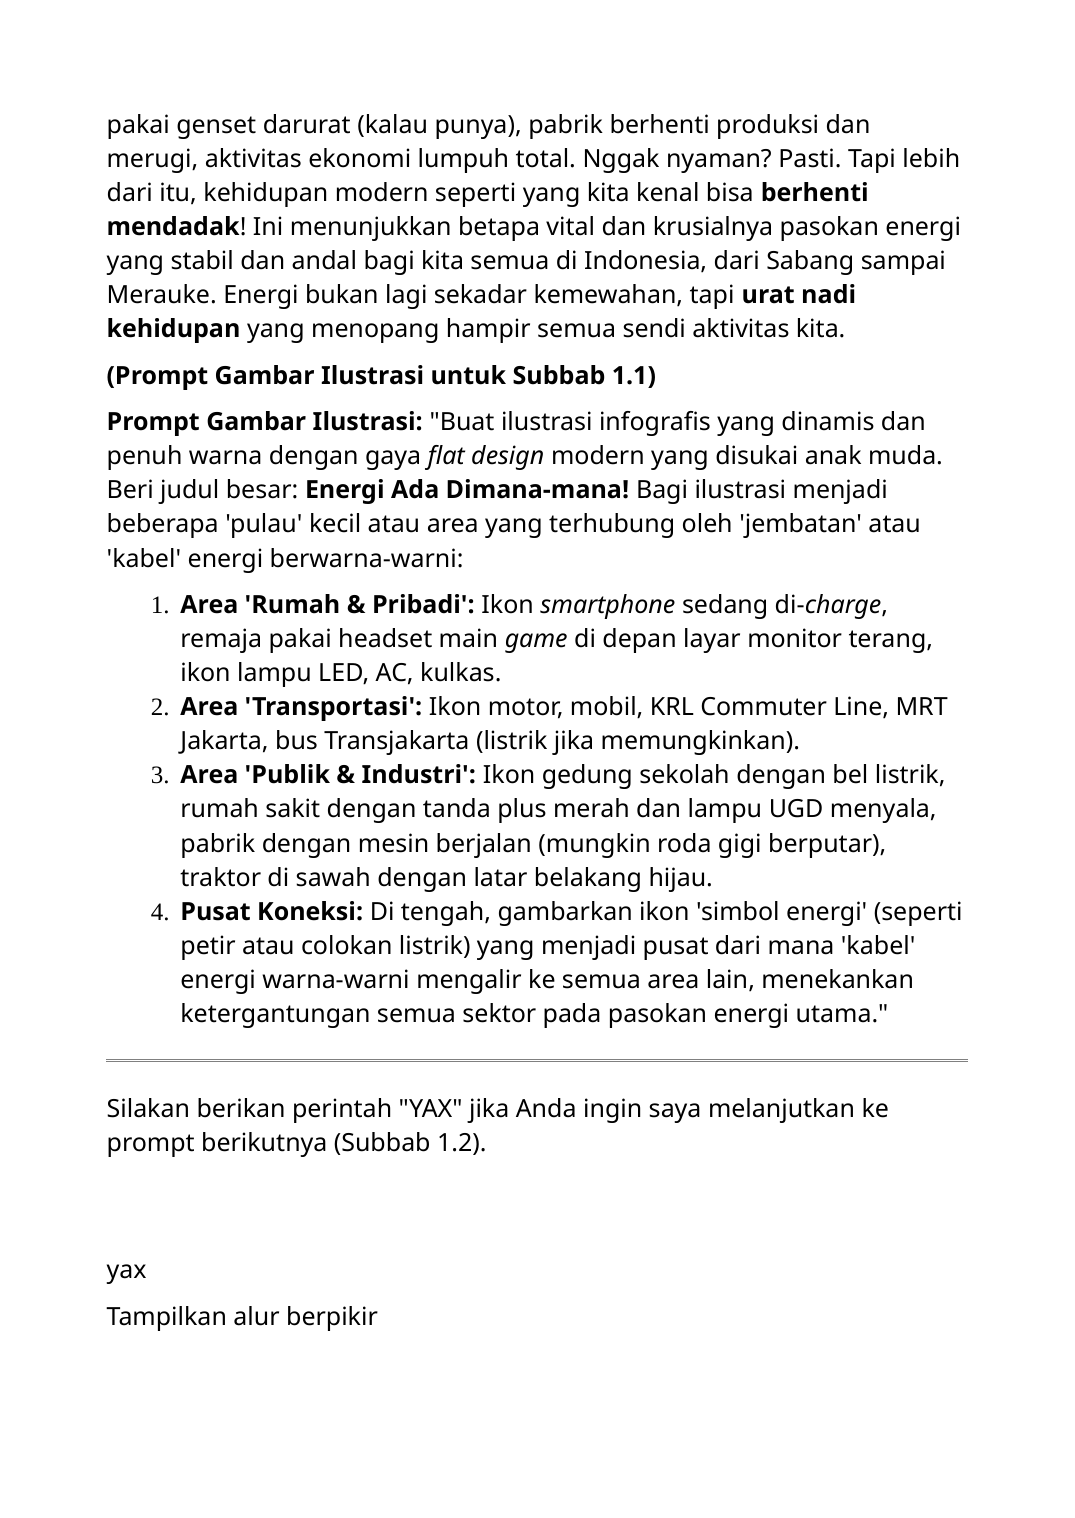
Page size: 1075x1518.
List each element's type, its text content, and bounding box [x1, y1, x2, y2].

text Tampilkan alur berpikir [106, 1299, 968, 1333]
list Pusat Koneksi: Di tengah, gambarkan ikon 'simbol energi' (seperti petir atau colokan listrik) yang menjadi pusat dari mana 'kabel' energi warna-warni mengalir ke semua area lain, menekankan ketergantungan semua sektor pada pasokan energi utama." [151, 893, 968, 1029]
text Silakan berikan perintah "YAX" jika Anda ingin saya melanjutkan ke prompt berikutnya (Subbab 1.2). [106, 1091, 968, 1159]
text yax [106, 1252, 968, 1286]
text (Prompt Gambar Ilustrasi untuk Subbab 1.1) [106, 357, 968, 391]
text pakai genset darurat (kalau punya), pabrik berhenti produksi dan merugi, aktivitas ekonomi lumpuh total. Nggak nyaman? Pasti. Tapi lebih dari itu, kehidupan modern seperti yang kita kenal bisa berhenti mendadak! Ini menunjukkan betapa vital dan krusialnya pasokan energi yang stabil dan andal bagi kita semua di Indonesia, dari Sabang sampai Merauke. Energi bukan lagi sekadar kemewahan, tapi urat nadi kehidupan yang menopang hampir semua sendi aktivitas kita. [106, 106, 968, 345]
list Area 'Transportasi': Ikon motor, mobil, KRL Commuter Line, MRT Jakarta, bus Transjakarta (listrik jika memungkinkan). [151, 689, 968, 757]
text Prompt Gambar Ilustrasi: "Buat ilustrasi infografis yang dinamis dan penuh warna dengan gaya flat design modern yang disukai anak muda. Beri judul besar: Energi Ada Dimana-mana! Bagi ilustrasi menjadi beberapa 'pulau' kecil atau area yang terhubung oleh 'jembatan' atau 'kabel' energi berwarna-warni: [106, 404, 968, 574]
list Area 'Rumah & Pribadi': Ikon smartphone sedang di-charge, remaja pakai headset main game di depan layar monitor terang, ikon lampu LED, AC, kulkas. [151, 587, 968, 689]
list Area 'Publik & Industri': Ikon gedung sekolah dengan bel listrik, rumah sakit dengan tanda plus merah dan lampu UGD menyala, pabrik dengan mesin berjalan (mungkin roda gigi berputar), traktor di sawah dengan latar belakang hijau. [151, 757, 968, 893]
